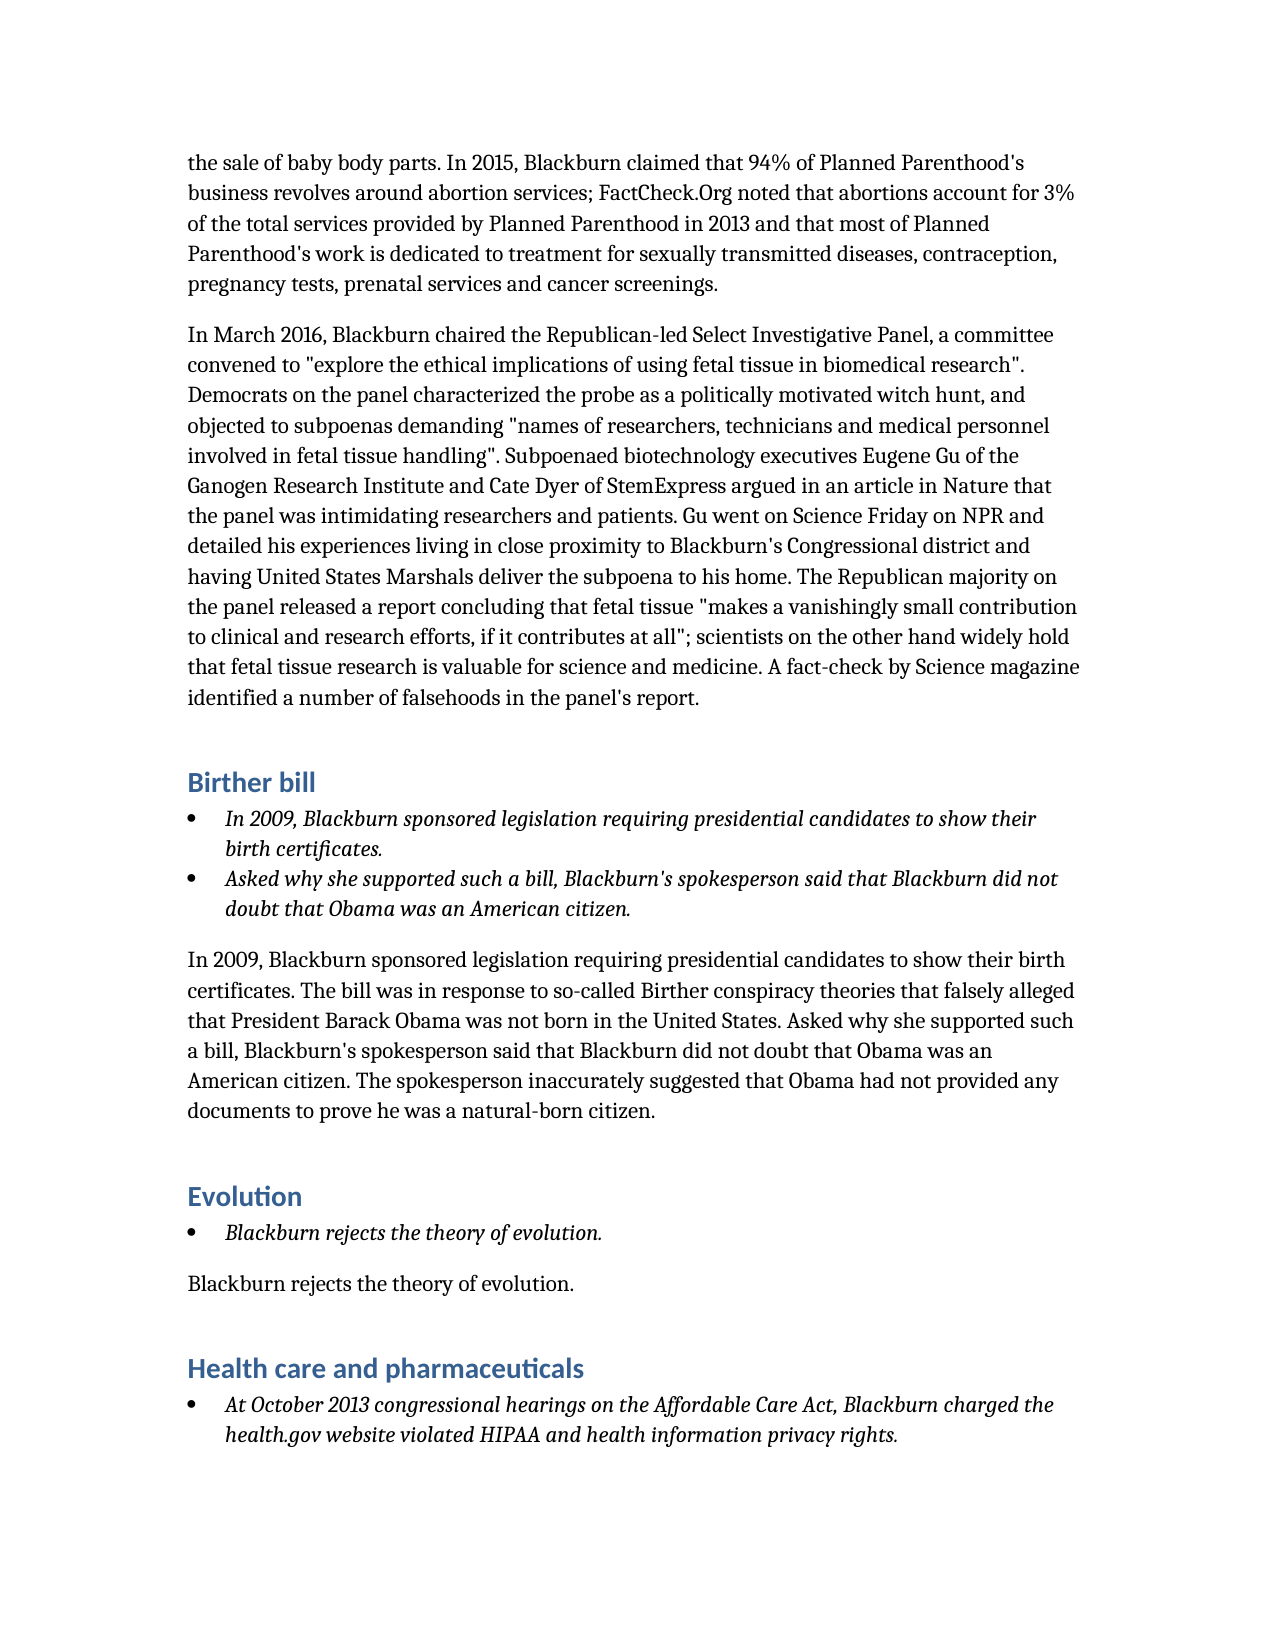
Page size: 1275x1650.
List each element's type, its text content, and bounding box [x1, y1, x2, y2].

text the sale of baby body parts. In 2015, Blackburn claimed that 94% of Planned Parenthood's business revolves around abortion services; FactCheck.Org noted that abortions account for 3% of the total services provided by Planned Parenthood in 2013 and that most of Planned Parenthood's work is dedicated to treatment for sexually transmitted diseases, contraception, pregnancy tests, prenatal services and cancer screenings. [187, 150, 1087, 297]
list In 2009, Blackburn sponsored legislation requiring presidential candidates to show their birth certificates. [187, 806, 1087, 862]
subtitle Birther bill [187, 764, 1087, 800]
text Blackburn rejects the theory of evolution. [187, 1270, 1087, 1297]
list At October 2013 congressional hearings on the Affordable Care Act, Blackburn charged the health.gov website violated HIPAA and health information privacy rights. [187, 1392, 1087, 1448]
subtitle Evolution [187, 1178, 1087, 1214]
text In March 2016, Blackburn chaired the Republican-led Select Investigative Panel, a committee convened to "explore the ethical implications of using fetal tissue in biomedical research". Democrats on the panel characterized the probe as a politically motivated witch hunt, and objected to subpoenas demanding "names of researchers, technicians and medical personnel involved in fetal tissue handling". Subpoenaed biotechnology executives Eugene Gu of the Ganogen Research Institute and Cate Dyer of StemExpress argued in an article in Nature that the panel was intimidating researchers and patients. Gu went on Science Friday on NPR and detailed his experiences living in close proximity to Blackburn's Congressional district and having United States Marshals deliver the subpoena to his home. The Republican majority on the panel released a report concluding that fetal tissue "makes a vanishingly small contribution to clinical and research efforts, if it contributes at all"; scientists on the other hand widely hold that fetal tissue research is valuable for science and medicine. A fact-check by Science magazine identified a number of falsehoods in the panel's report. [187, 322, 1087, 711]
list Asked why she supported such a bill, Blackburn's spokesperson said that Blackburn did not doubt that Obama was an American citizen. [187, 866, 1087, 922]
subtitle Health care and pharmaceuticals [187, 1351, 1087, 1386]
list Blackburn rejects the theory of evolution. [187, 1219, 1087, 1246]
text In 2009, Blackburn sponsored legislation requiring presidential candidates to show their birth certificates. The bill was in response to so-called Birther conspiracy theories that falsely alleged that President Barack Obama was not born in the United States. Asked why she supported such a bill, Blackburn's spokesperson said that Blackburn did not doubt that Obama was an American citizen. The spokesperson inaccurately suggested that Obama had not provided any documents to prove he was a natural-born citizen. [187, 947, 1087, 1124]
